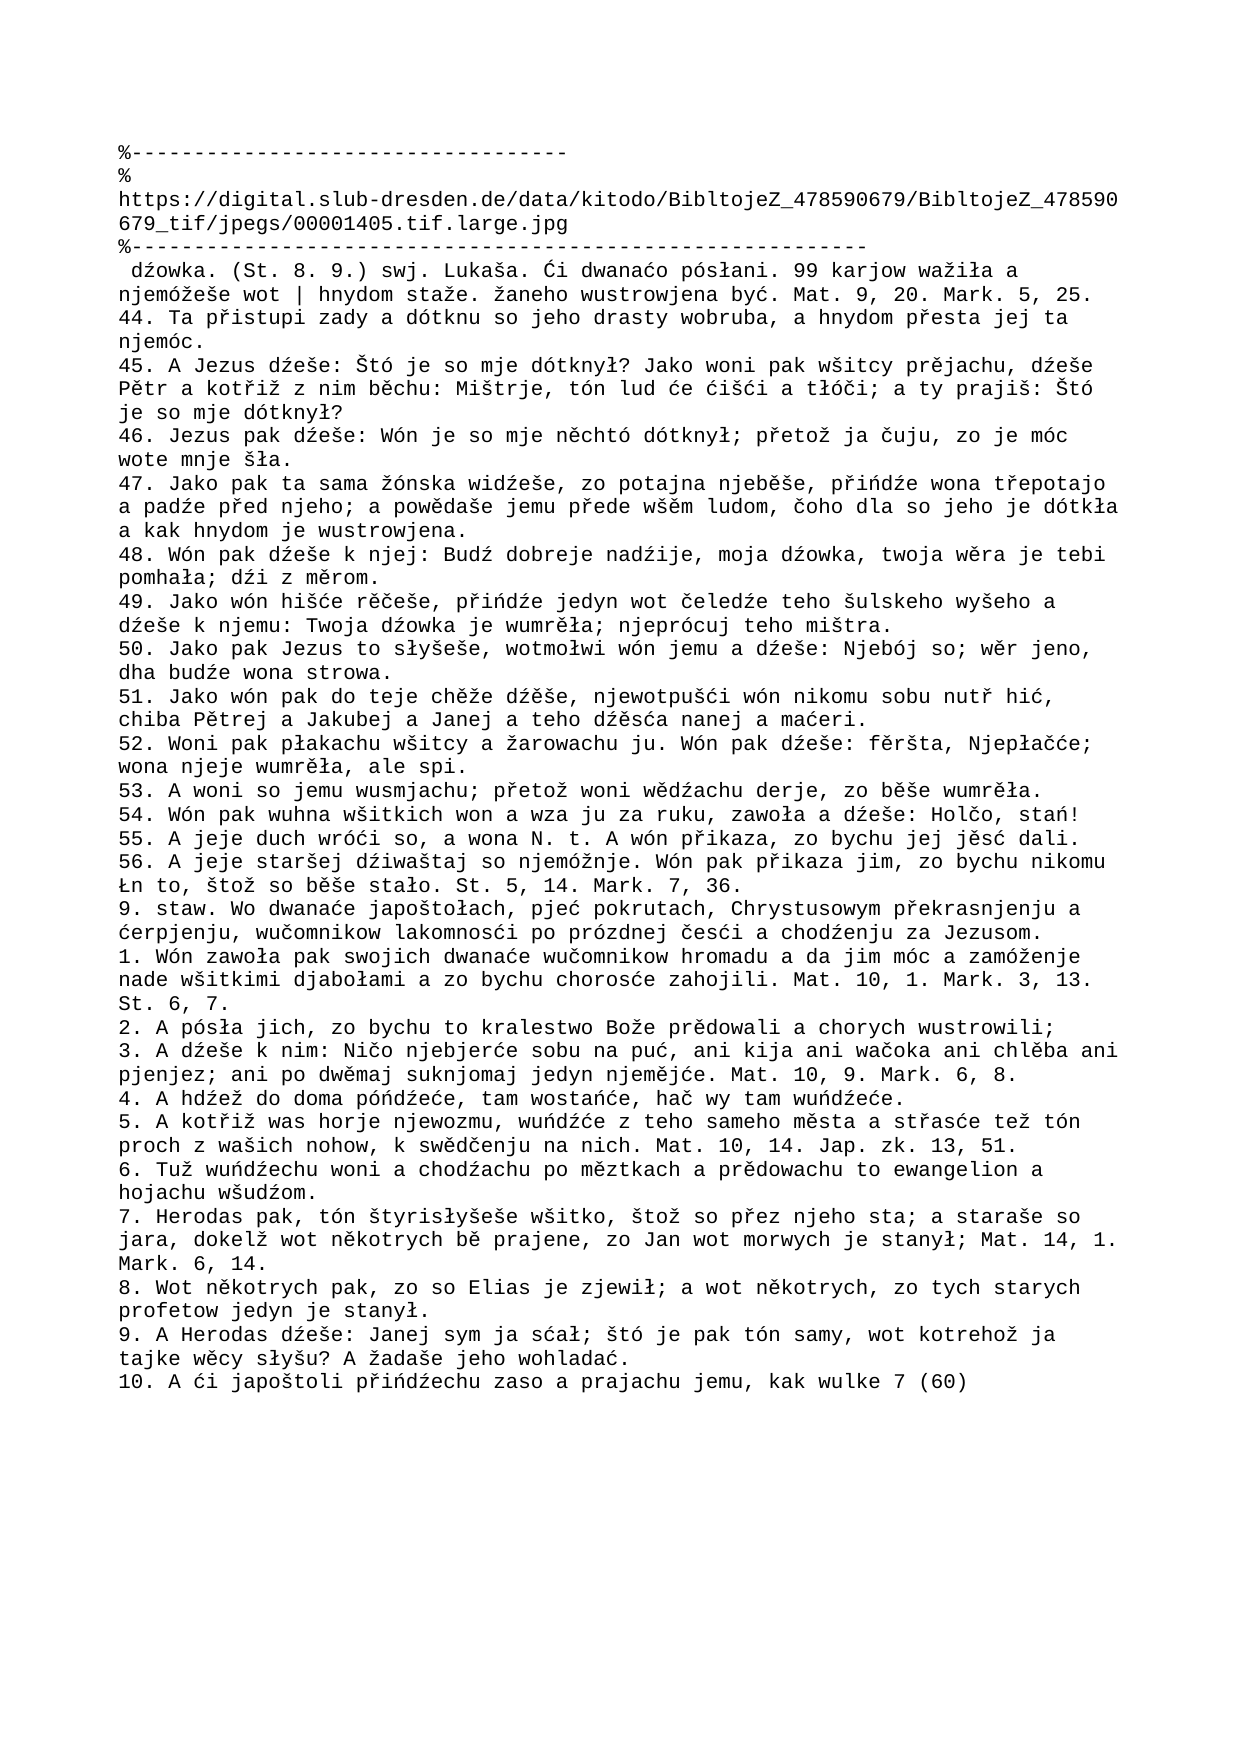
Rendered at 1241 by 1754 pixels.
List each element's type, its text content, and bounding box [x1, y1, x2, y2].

text 51. Jako wón pak do teje chěže dźěše, njewotpušći wón nikomu sobu nutř hić, chiba Pětrej a Jakubej a Janej a teho dźěsća nanej a maćeri. [118, 686, 1122, 733]
text 10. A ći japoštoli přińdźechu zaso a prajachu jemu, kak wulke 7 (60) [118, 1371, 1122, 1395]
text 52. Woni pak płakachu wšitcy a žarowachu ju. Wón pak dźeše: fěršta, Njepłačće; wona njeje wumrěła, ale spi. [118, 733, 1122, 780]
text 53. A woni so jemu wusmjachu; přetož woni wědźachu derje, zo běše wumrěła. [118, 780, 1122, 804]
text 46. Jezus pak dźeše: Wón je so mje něchtó dótknył; přetož ja čuju, zo je móc wote mnje šła. [118, 426, 1122, 473]
text 8. Wot někotrych pak, zo so Elias je zjewił; a wot někotrych, zo tych starych profetow jedyn je stanył. [118, 1277, 1122, 1324]
text 1. Wón zawoła pak swojich dwanaće wučomnikow hromadu a da jim móc a zamóženje nade wšitkimi djabołami a zo bychu chorosće zahojili. Mat. 10, 1. Mark. 3, 13. St. 6, 7. [118, 946, 1122, 1017]
text 9. A Herodas dźeše: Janej sym ja sćał; štó je pak tón samy, wot kotrehož ja tajke wěcy słyšu? A žadaše jeho wohladać. [118, 1324, 1122, 1371]
text 7. Herodas pak, tón štyrisłyšeše wšitko, štož so přez njeho sta; a staraše so jara, dokelž wot někotrych bě prajene, zo Jan wot morwych je stanył; Mat. 14, 1. Mark. 6, 14. [118, 1206, 1122, 1277]
text 4. A hdźež do doma póńdźeće, tam wostańće, hač wy tam wuńdźeće. [118, 1088, 1122, 1111]
text 6. Tuž wuńdźechu woni a chodźachu po měztkach a prědowachu to ewangelion a hojachu wšudźom. [118, 1158, 1122, 1206]
text 54. Wón pak wuhna wšitkich won a wza ju za ruku, zawoła a dźeše: Holčo, stań! [118, 804, 1122, 827]
text dźowka. (St. 8. 9.) swj. Lukaša. Ći dwanaćo pósłani. 99 karjow wažiła a njemóžeše wot | hnydom staže. žaneho wustrowjena być. Mat. 9, 20. Mark. 5, 25. [118, 260, 1122, 307]
text 55. A jeje duch wróći so, a wona N. t. A wón přikaza, zo bychu jej jěsć dali. [118, 827, 1122, 851]
text 50. Jako pak Jezus to słyšeše, wotmołwi wón jemu a dźeše: Njebój so; wěr jeno, dha budźe wona strowa. [118, 638, 1122, 686]
text 45. A Jezus dźeše: Štó je so mje dótknył? Jako woni pak wšitcy prějachu, dźeše Pětr a kotřiž z nim běchu: Mištrje, tón lud će ćišći a tłóči; a ty prajiš: Štó je so mje dótknył? [118, 354, 1122, 426]
text 44. Ta přistupi zady a dótknu so jeho drasty wobruba, a hnydom přesta jej ta njemóc. [118, 307, 1122, 354]
text 56. A jeje staršej dźiwaštaj so njemóžnje. Wón pak přikaza jim, zo bychu nikomu Łn to, štož so běše stało. St. 5, 14. Mark. 7, 36. [118, 851, 1122, 898]
text 49. Jako wón hišće rěčeše, přińdźe jedyn wot čeledźe teho šulskeho wyšeho a dźeše k njemu: Twoja dźowka je wumrěła; njeprócuj teho mištra. [118, 591, 1122, 638]
text 9. staw. Wo dwanaće japoštołach, pjeć pokrutach, Chrystusowym překrasnjenju a ćerpjenju, wučomnikow lakomnosći po prózdnej česći a chodźenju za Jezusom. [118, 898, 1122, 946]
text 5. A kotřiž was horje njewozmu, wuńdźće z teho sameho města a střasće tež tón proch z wašich nohow, k swědčenju na nich. Mat. 10, 14. Jap. zk. 13, 51. [118, 1111, 1122, 1158]
text 2. A pósła jich, zo bychu to kralestwo Bože prědowali a chorych wustrowili; [118, 1017, 1122, 1040]
text % https://digital.slub-dresden.de/data/kitodo/BibltojeZ_478590679/BibltojeZ_478590679_tif/jpegs/00001405.tif.large.jpg [118, 165, 1122, 236]
text 48. Wón pak dźeše k njej: Budź dobreje nadźije, moja dźowka, twoja wěra je tebi pomhała; dźi z měrom. [118, 544, 1122, 591]
text 3. A dźeše k nim: Ničo njebjerće sobu na puć, ani kija ani wačoka ani chlěba ani pjenjez; ani po dwěmaj suknjomaj jedyn njemějće. Mat. 10, 9. Mark. 6, 8. [118, 1040, 1122, 1088]
text 47. Jako pak ta sama žónska widźeše, zo potajna njeběše, přińdźe wona třepotajo a padźe před njeho; a powědaše jemu přede wšěm ludom, čoho dla so jeho je dótkła a kak hnydom je wustrowjena. [118, 473, 1122, 544]
text %----------------------------------- [118, 142, 1122, 165]
text %----------------------------------------------------------- [118, 236, 1122, 260]
